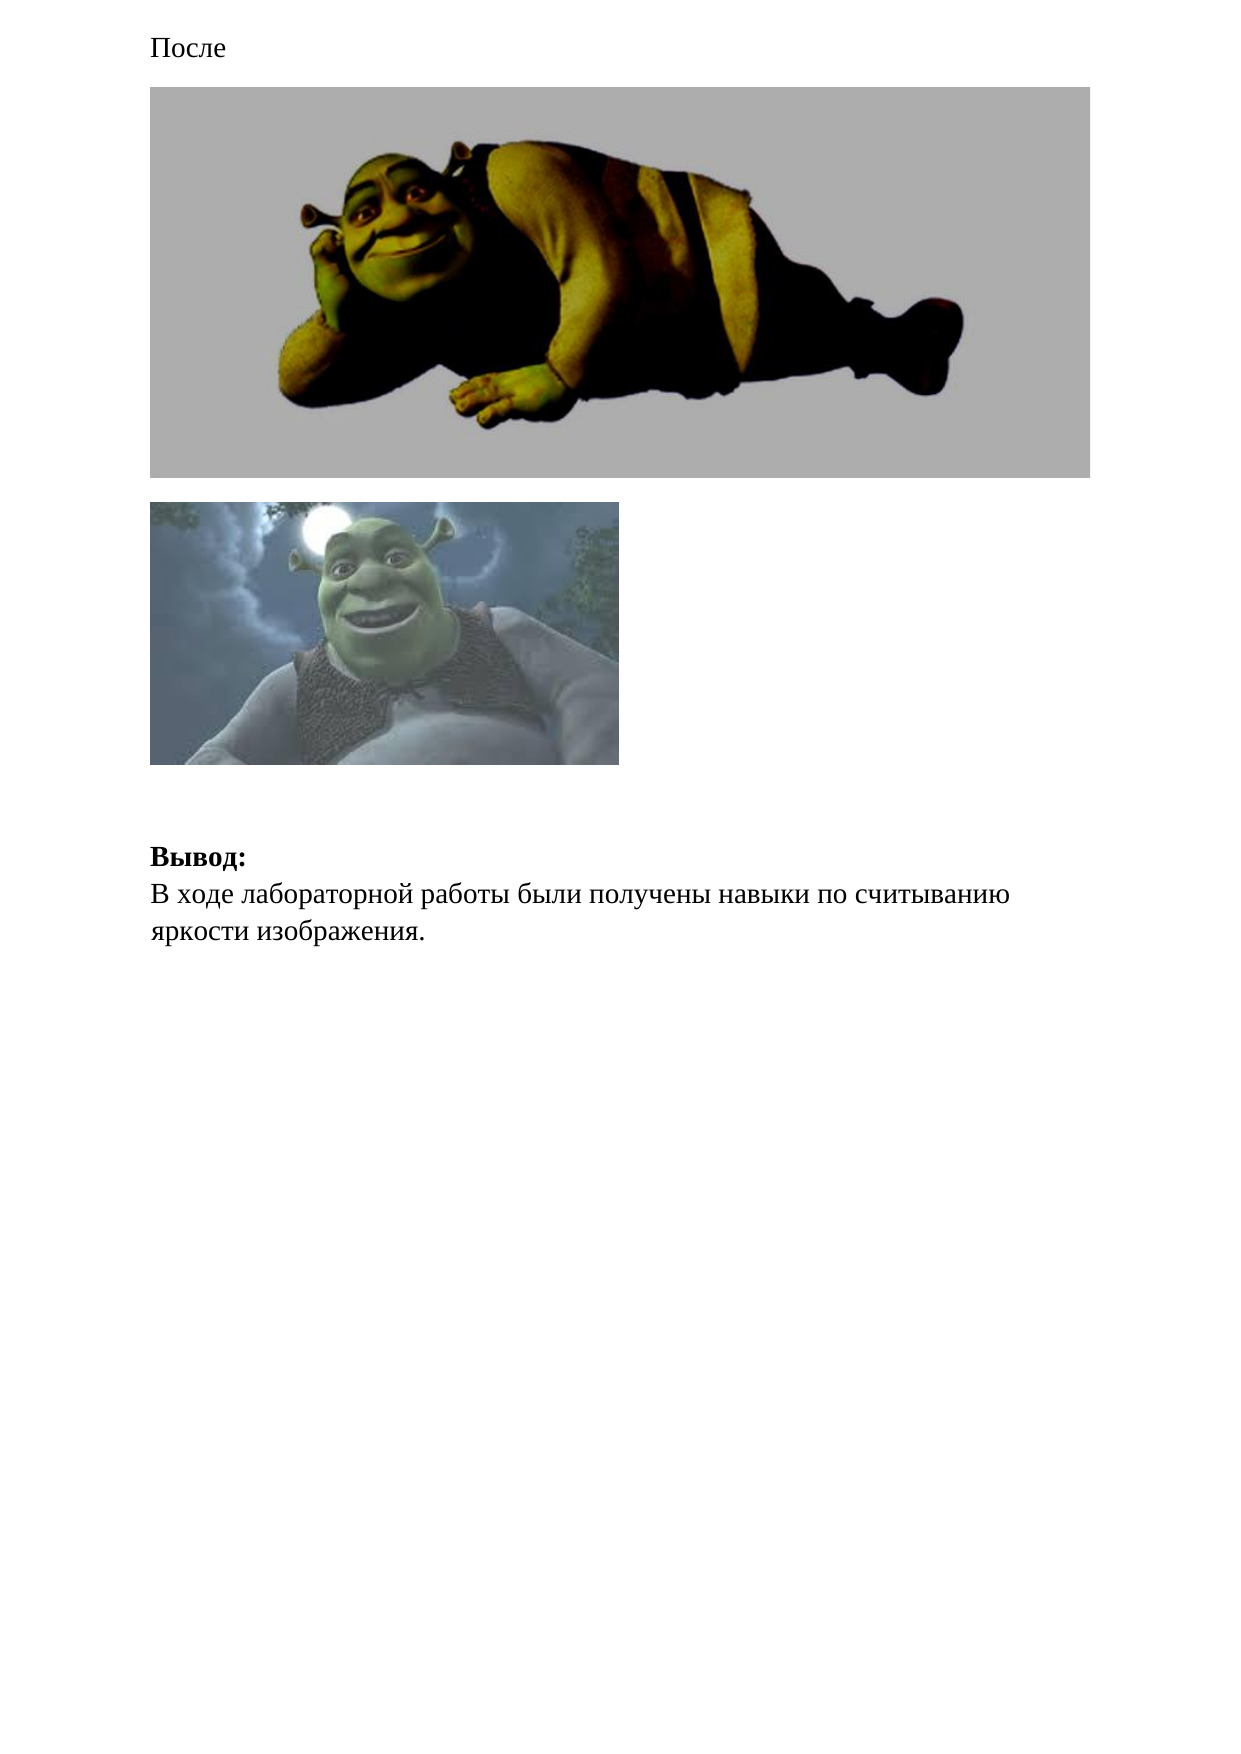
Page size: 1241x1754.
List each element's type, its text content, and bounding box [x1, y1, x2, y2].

picture [150, 502, 619, 765]
text В ходе лабораторной работы были получены навыки по считыванию яркости изображения. [150, 876, 1090, 947]
text Вывод: [150, 839, 1090, 873]
picture [150, 87, 1091, 478]
text После [150, 30, 1090, 63]
